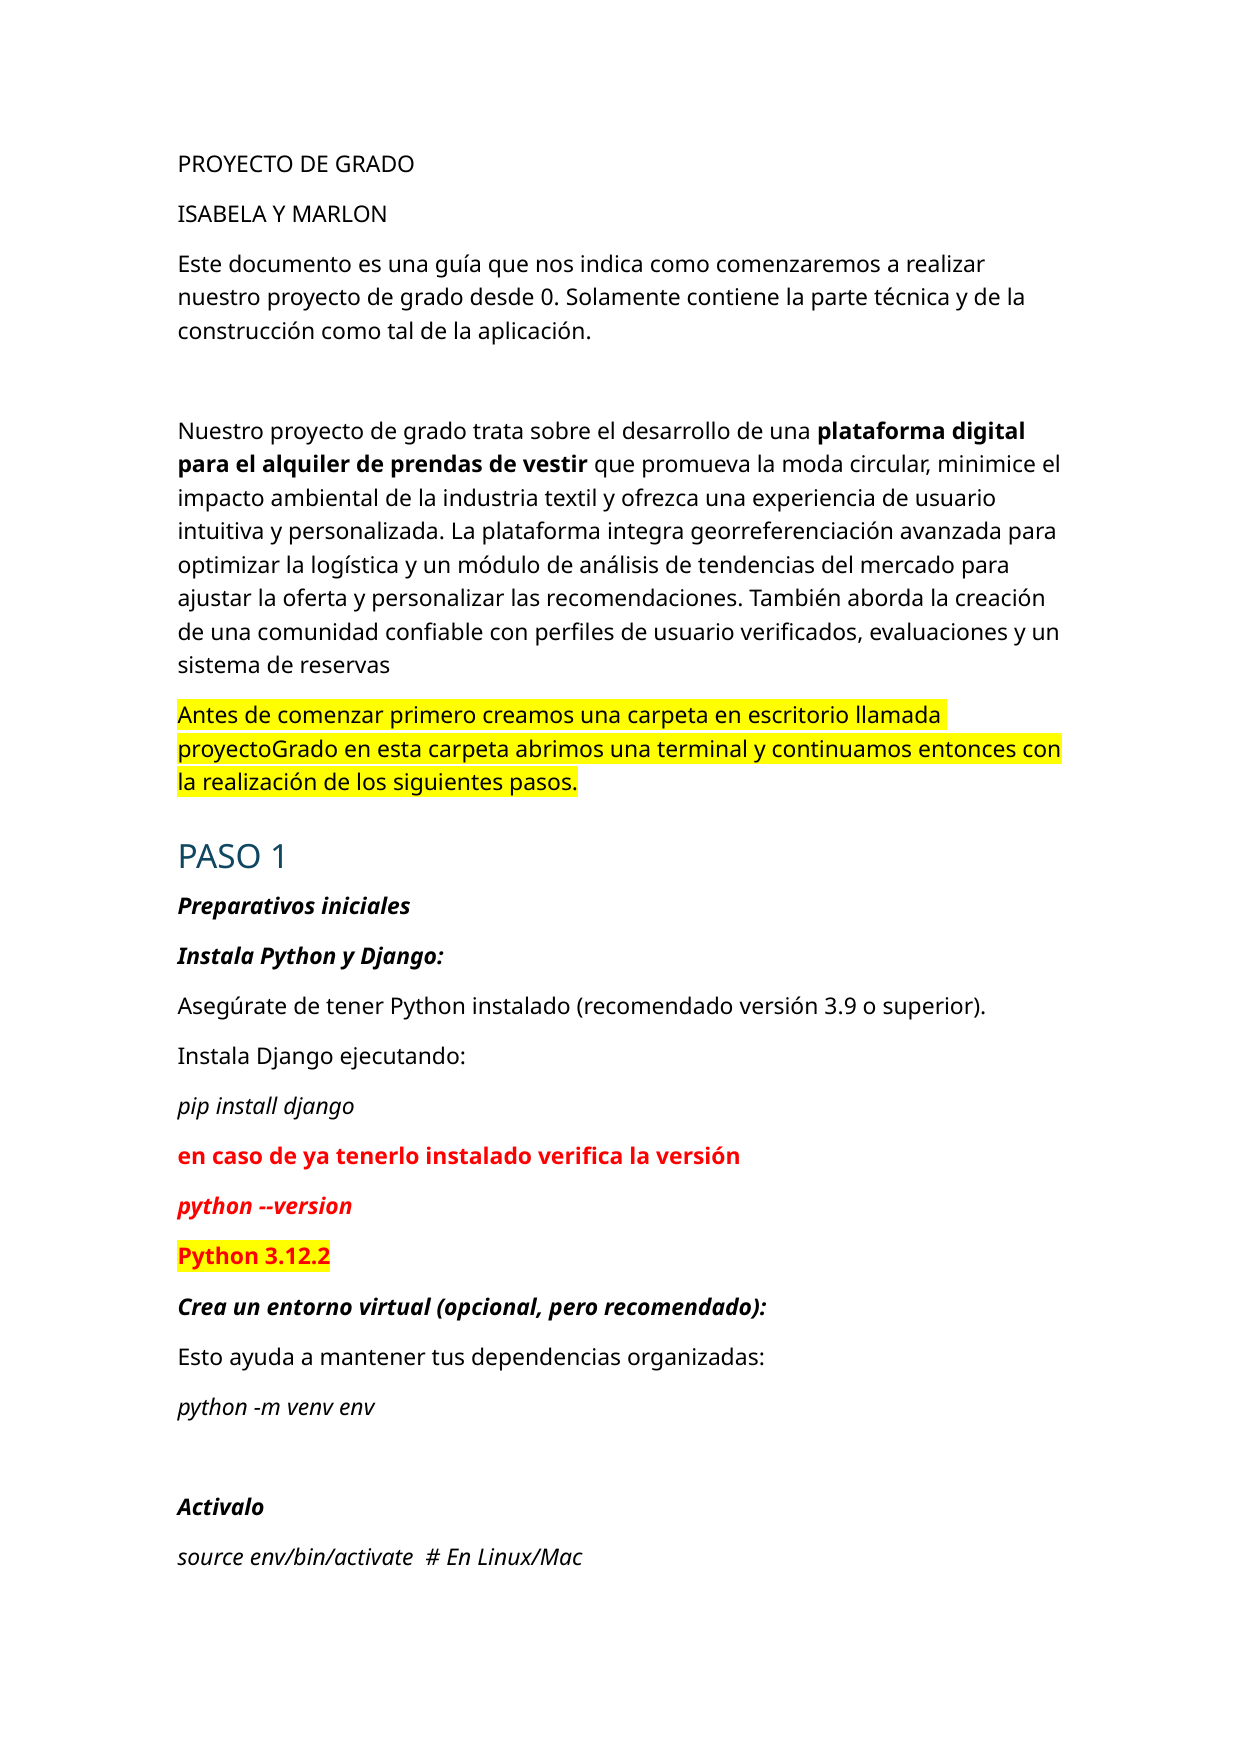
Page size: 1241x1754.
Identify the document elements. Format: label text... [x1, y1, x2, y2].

text Crea un entorno virtual (opcional, pero recomendado): [177, 1290, 1063, 1322]
text Antes de comenzar primero creamos una carpeta en escritorio llamada proyectoGrado en esta carpeta abrimos una terminal y continuamos entonces con la realización de los siguientes pasos. [177, 699, 1063, 797]
text Instala Python y Django: [177, 940, 1063, 971]
text ISABELA Y MARLON [177, 198, 1063, 229]
text python --version [177, 1190, 1063, 1221]
text python -m venv env [177, 1391, 1063, 1422]
text PROYECTO DE GRADO [177, 148, 1063, 179]
text Este documento es una guía que nos indica como comenzaremos a realizar nuestro proyecto de grado desde 0. Solamente contiene la parte técnica y de la construcción como tal de la aplicación. [177, 248, 1063, 346]
subtitle PASO 1 [177, 833, 1063, 878]
text Esto ayuda a mantener tus dependencias organizadas: [177, 1341, 1063, 1372]
text pip install django [177, 1090, 1063, 1121]
text Python 3.12.2 [177, 1240, 1063, 1272]
text en caso de ya tenerlo instalado verifica la versión [177, 1140, 1063, 1171]
text Nuestro proyecto de grado trata sobre el desarrollo de una plataforma digital para el alquiler de prendas de vestir que promueva la moda circular, minimice el impacto ambiental de la industria textil y ofrezca una experiencia de usuario intuitiva y personalizada. La plataforma integra georreferenciación avanzada para optimizar la logística y un módulo de análisis de tendencias del mercado para ajustar la oferta y personalizar las recomendaciones. También aborda la creación de una comunidad confiable con perfiles de usuario verificados, evaluaciones y un sistema de reservas [177, 415, 1063, 680]
text Activalo [177, 1491, 1063, 1522]
text Instala Django ejecutando: [177, 1040, 1063, 1071]
text Preparativos iniciales [177, 889, 1063, 921]
text source env/bin/activate # En Linux/Mac [177, 1541, 1063, 1572]
text Asegúrate de tener Python instalado (recomendado versión 3.9 o superior). [177, 990, 1063, 1021]
